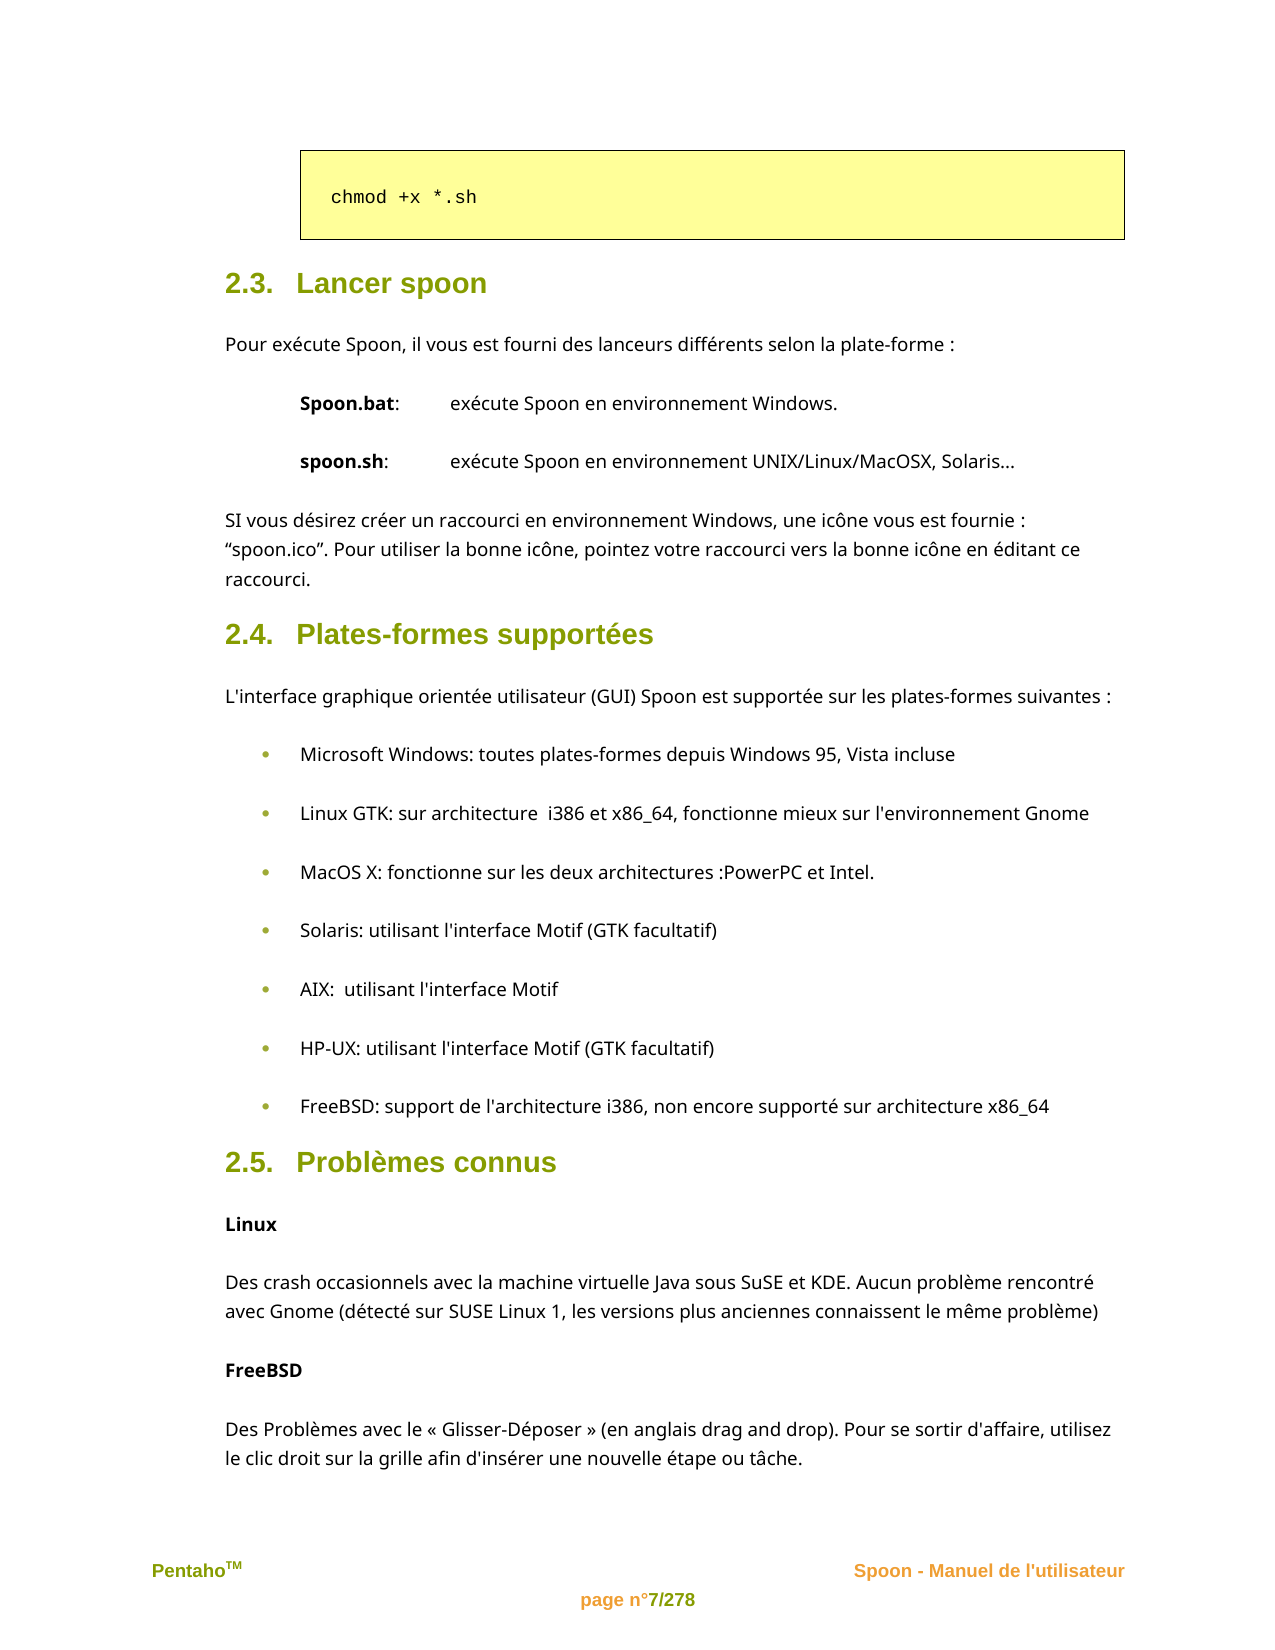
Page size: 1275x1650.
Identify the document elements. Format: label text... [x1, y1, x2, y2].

text Pour exécute Spoon, il vous est fourni des lanceurs différents selon la plate-forme : [225, 328, 1125, 357]
text spoon.sh: exécute Spoon en environnement UNIX/Linux/MacOSX, Solaris... [300, 446, 1125, 475]
text Des Problèmes avec le « Glisser-Déposer » (en anglais drag and drop). Pour se sortir d'affaire, utilisez le clic droit sur la grille afin d'insérer une nouvelle étape ou tâche. [225, 1413, 1125, 1471]
list Microsoft Windows: toutes plates-formes depuis Windows 95, Vista incluse [262, 738, 1125, 768]
subtitle Plates-formes supportées [225, 621, 1125, 650]
list AIX: utilisant l'interface Motif [262, 973, 1125, 1002]
text Des crash occasionnels avec la machine virtuelle Java sous SuSE et KDE. Aucun problème rencontré avec Gnome (détecté sur SUSE Linux 1, les versions plus anciennes connaissent le même problème) [225, 1266, 1125, 1325]
list Solaris: utilisant l'interface Motif (GTK facultatif) [262, 914, 1125, 944]
text SI vous désirez créer un raccourci en environnement Windows, une icône vous est fournie : “spoon.ico”. Pour utiliser la bonne icône, pointez votre raccourci vers la bonne icône en éditant ce raccourci. [225, 504, 1125, 592]
text FreeBSD [225, 1354, 1125, 1383]
text Spoon.bat: exécute Spoon en environnement Windows. [300, 387, 1125, 416]
text chmod +x *.sh [301, 151, 1124, 239]
text Linux [225, 1208, 1125, 1237]
list MacOS X: fonctionne sur les deux architectures :PowerPC et Intel. [262, 856, 1125, 885]
list Linux GTK: sur architecture i386 et x86_64, fonctionne mieux sur l'environnement Gnome [262, 797, 1125, 826]
list FreeBSD: support de l'architecture i386, non encore supporté sur architecture x86_64 [262, 1090, 1125, 1119]
text L'interface graphique orientée utilisateur (GUI) Spoon est supportée sur les plates-formes suivantes : [225, 680, 1125, 709]
subtitle Problèmes connus [225, 1149, 1125, 1178]
list HP-UX: utilisant l'interface Motif (GTK facultatif) [262, 1032, 1125, 1061]
subtitle Lancer spoon [225, 270, 1125, 299]
